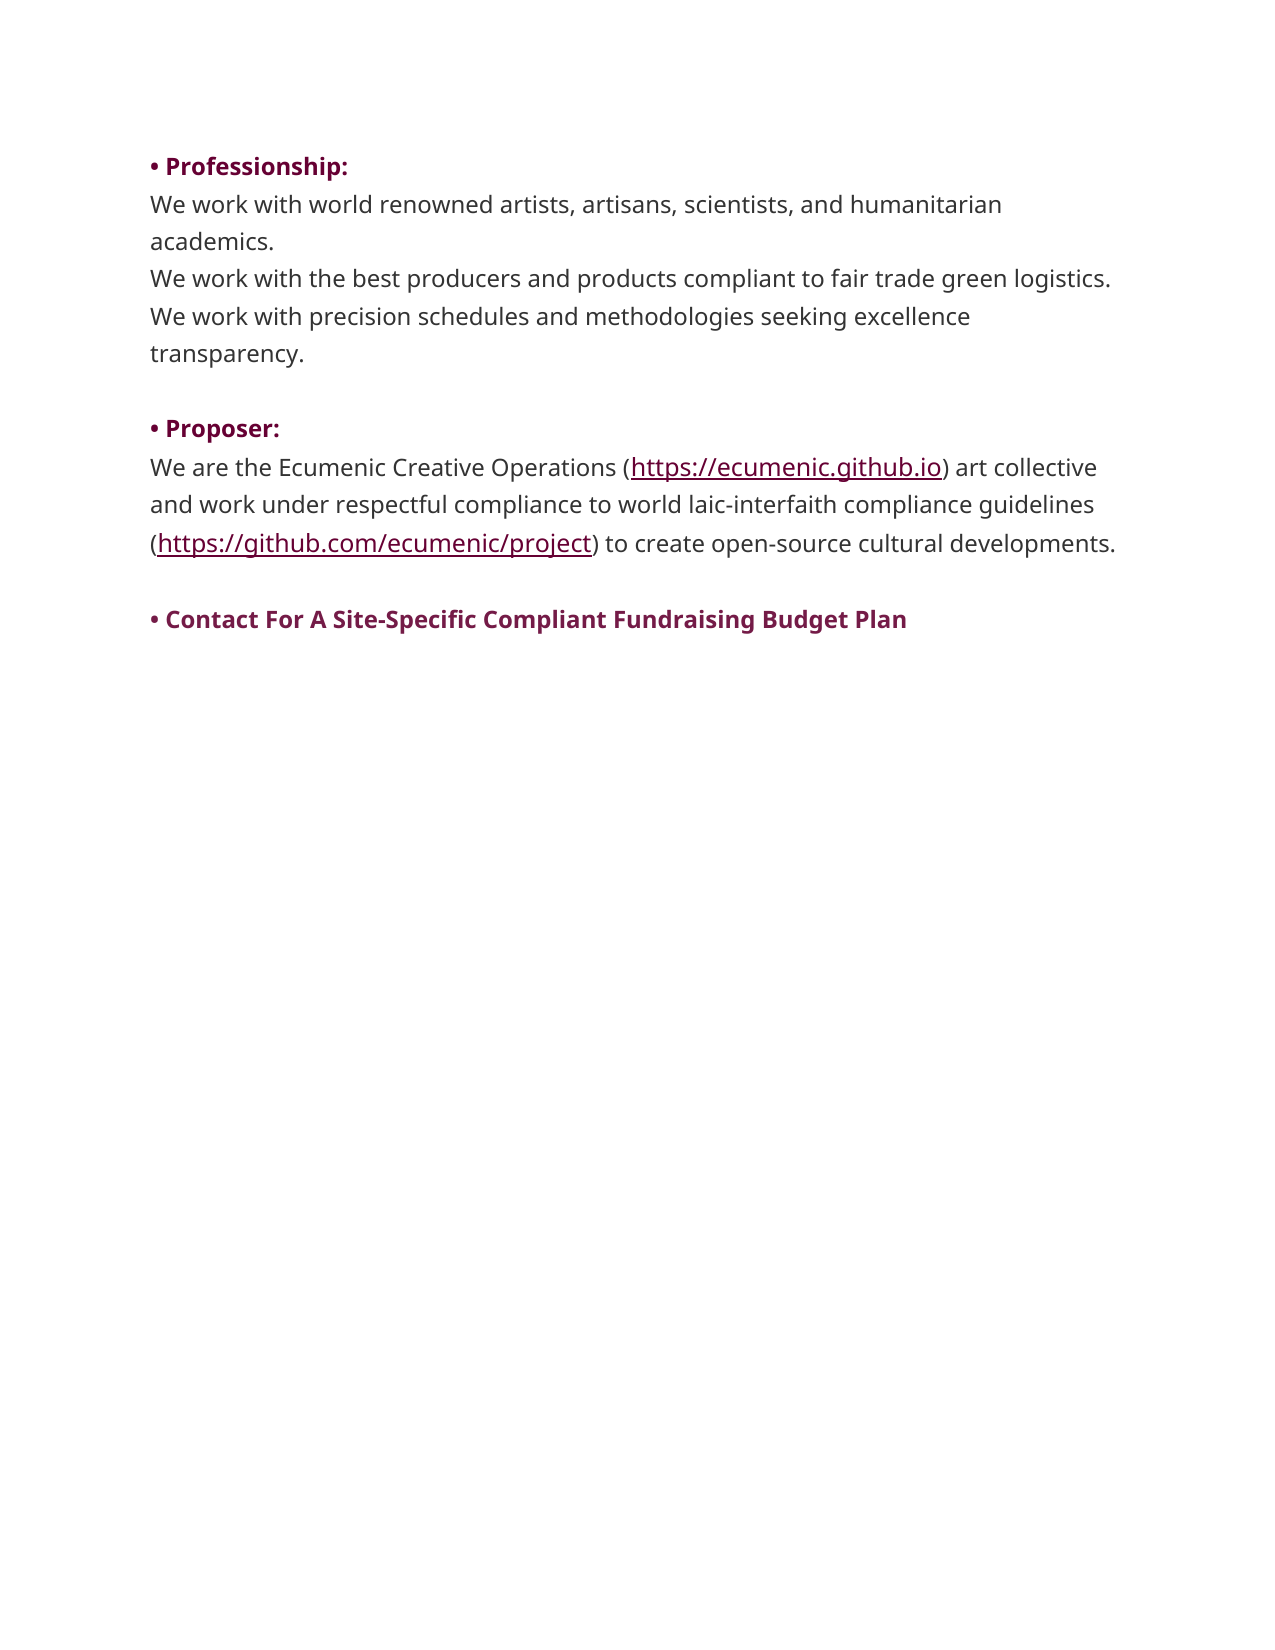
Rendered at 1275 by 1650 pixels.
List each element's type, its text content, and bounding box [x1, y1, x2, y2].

text • Professionship: [150, 150, 1125, 183]
text • Contact For A Site-Specific Compliant Fundraising Budget Plan [150, 603, 1125, 635]
text • Proposer: [150, 412, 1125, 444]
text We work with world renowned artists, artisans, scientists, and humanitarian academics. [150, 187, 1125, 257]
text We are the Ecumenic Creative Operations (https://ecumenic.github.io) art collective [150, 449, 1125, 483]
text and work under respectful compliance to world laic-interfaith compliance guidelines (https://github.com/ecumenic/project) to create open-source cultural developments. [150, 488, 1125, 560]
text We work with precision schedules and methodologies seeking excellence transparency. [150, 299, 1125, 369]
text We work with the best producers and products compliant to fair trade green logistics. [150, 262, 1125, 295]
